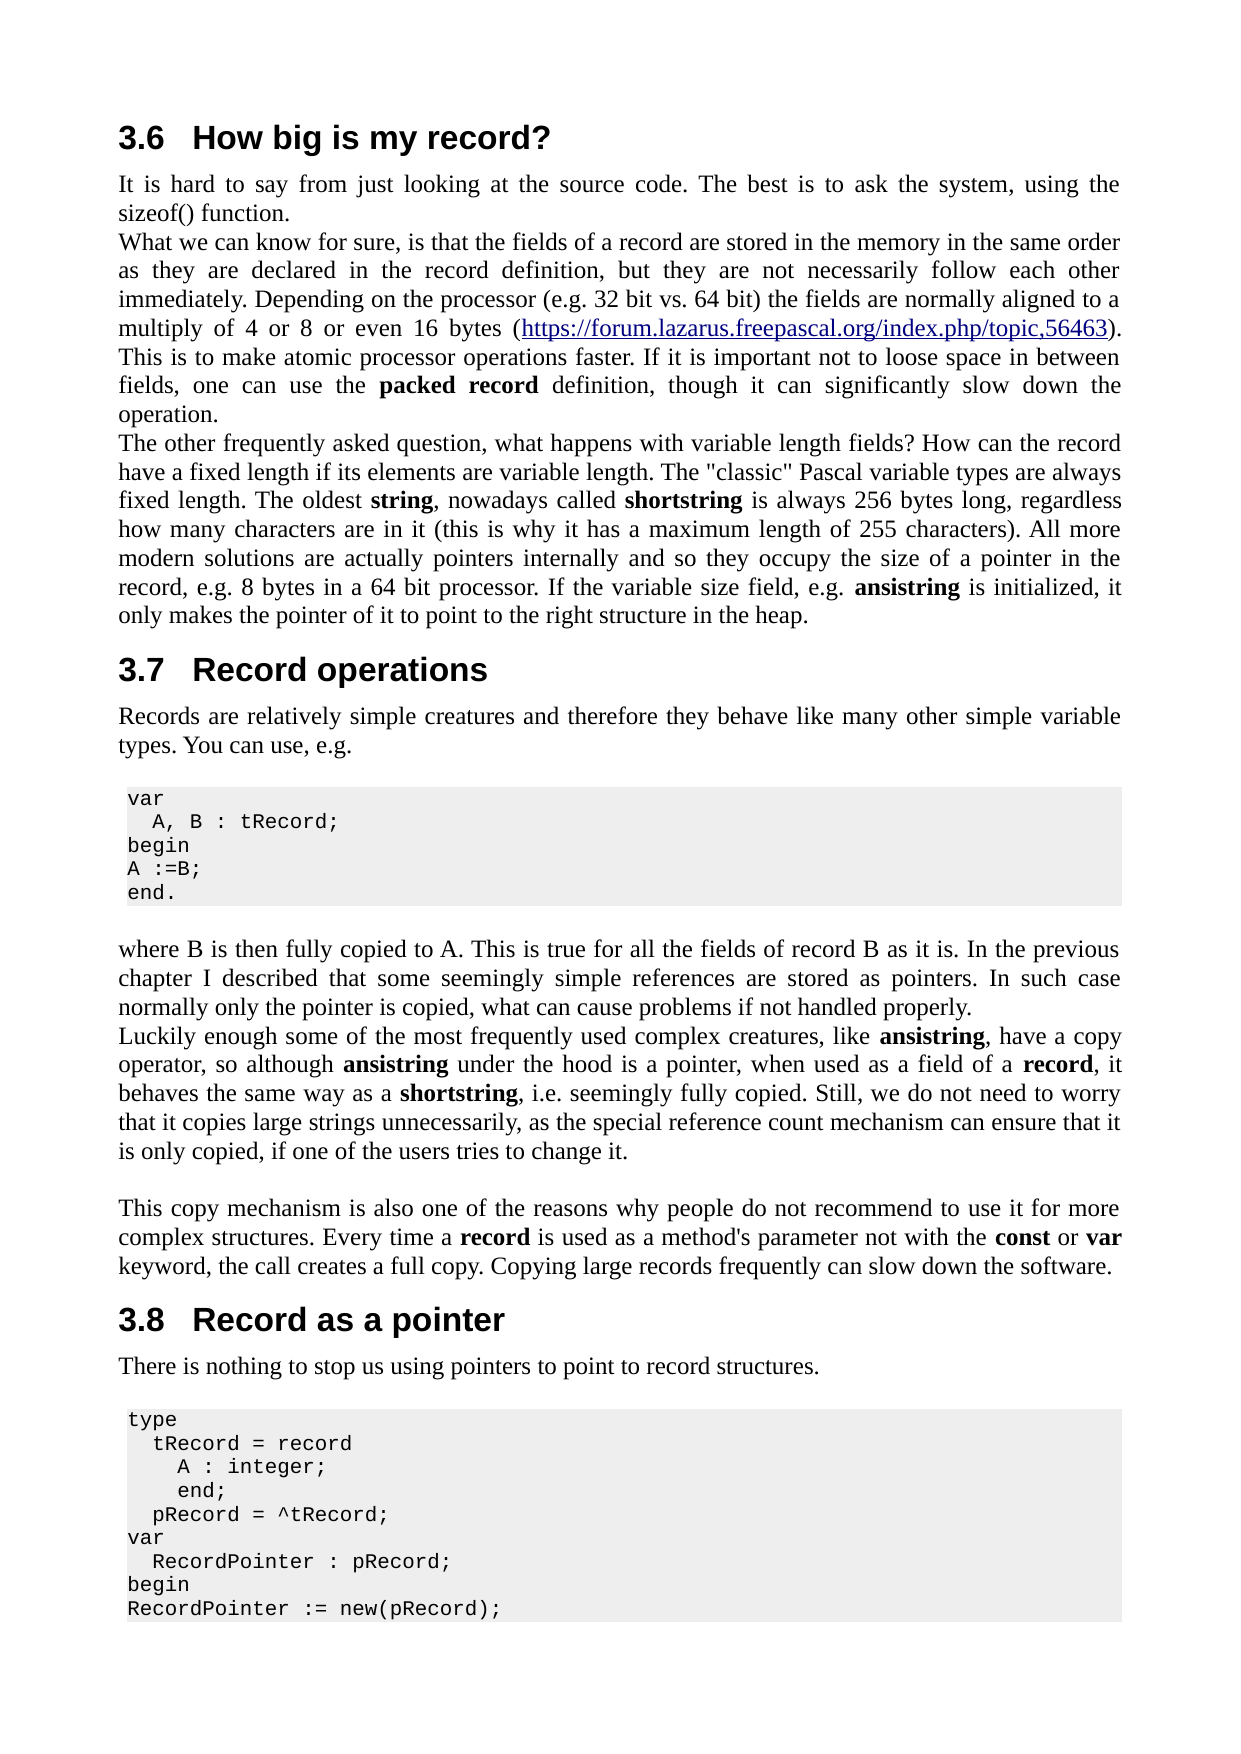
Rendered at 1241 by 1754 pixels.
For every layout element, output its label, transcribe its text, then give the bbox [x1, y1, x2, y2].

text It is hard to say from just looking at the source code. The best is to ask the system, using the sizeof() function. [118, 169, 1122, 227]
text begin [127, 835, 1122, 858]
text A :=B; [127, 858, 1122, 882]
text A, B : tRecord; [127, 811, 1122, 835]
text The other frequently asked question, what happens with variable length fields? How can the record have a fixed length if its elements are variable length. The "classic" Pascal variable types are always fixed length. The oldest string, nowadays called shortstring is always 256 bytes long, regardless how many characters are in it (this is why it has a maximum length of 255 characters). All more modern solutions are actually pointers internally and so they occupy the size of a pointer in the record, e.g. 8 bytes in a 64 bit processor. If the variable size field, e.g. ansistring is initialized, it only makes the pointer of it to point to the right structure in the heap. [118, 428, 1122, 629]
text RecordPointer : pRecord; [127, 1551, 1122, 1574]
subtitle How big is my record? [118, 118, 1122, 157]
text var [127, 1527, 1122, 1551]
text where B is then fully copied to A. This is true for all the fields of record B as it is. In the previous chapter I described that some seemingly simple references are stored as pointers. In such case normally only the pointer is copied, what can cause problems if not handled properly. [118, 934, 1122, 1021]
text Luckily enough some of the most frequently used complex creatures, like ansistring, have a copy operator, so although ansistring under the hood is a pointer, when used as a field of a record, it behaves the same way as a shortstring, i.e. seemingly fully copied. Still, we do not need to worry that it copies large strings unnecessarily, as the special reference count mechanism can ensure that it is only copied, if one of the users tries to change it. [118, 1021, 1122, 1164]
text var [127, 787, 1122, 811]
text RecordPointer := new(pRecord); [127, 1598, 1122, 1622]
subtitle Record as a pointer [118, 1300, 1122, 1339]
text pRecord = ^tRecord; [127, 1503, 1122, 1527]
text There is nothing to stop us using pointers to point to record structures. [118, 1351, 1122, 1380]
subtitle Record operations [118, 650, 1122, 689]
text tRecord = record [127, 1433, 1122, 1456]
text This copy mechanism is also one of the reasons why people do not recommend to use it for more complex structures. Every time a record is used as a method's parameter not with the const or var keyword, the call creates a full copy. Copying large records frequently can slow down the software. [118, 1193, 1122, 1279]
text Records are relatively simple creatures and therefore they behave like many other simple variable types. You can use, e.g. [118, 701, 1122, 759]
text What we can know for sure, is that the fields of a record are stored in the memory in the same order as they are declared in the record definition, but they are not necessarily follow each other immediately. Depending on the processor (e.g. 32 bit vs. 64 bit) the fields are normally aligned to a multiply of 4 or 8 or even 16 bytes (https://forum.lazarus.freepascal.org/index.php/topic,56463). This is to make atomic processor operations faster. If it is important not to loose space in between fields, one can use the packed record definition, though it can significantly slow down the operation. [118, 227, 1122, 428]
text end. [127, 882, 1122, 906]
text type [127, 1409, 1122, 1433]
text A : integer; [127, 1456, 1122, 1480]
text end; [127, 1480, 1122, 1503]
text begin [127, 1574, 1122, 1598]
